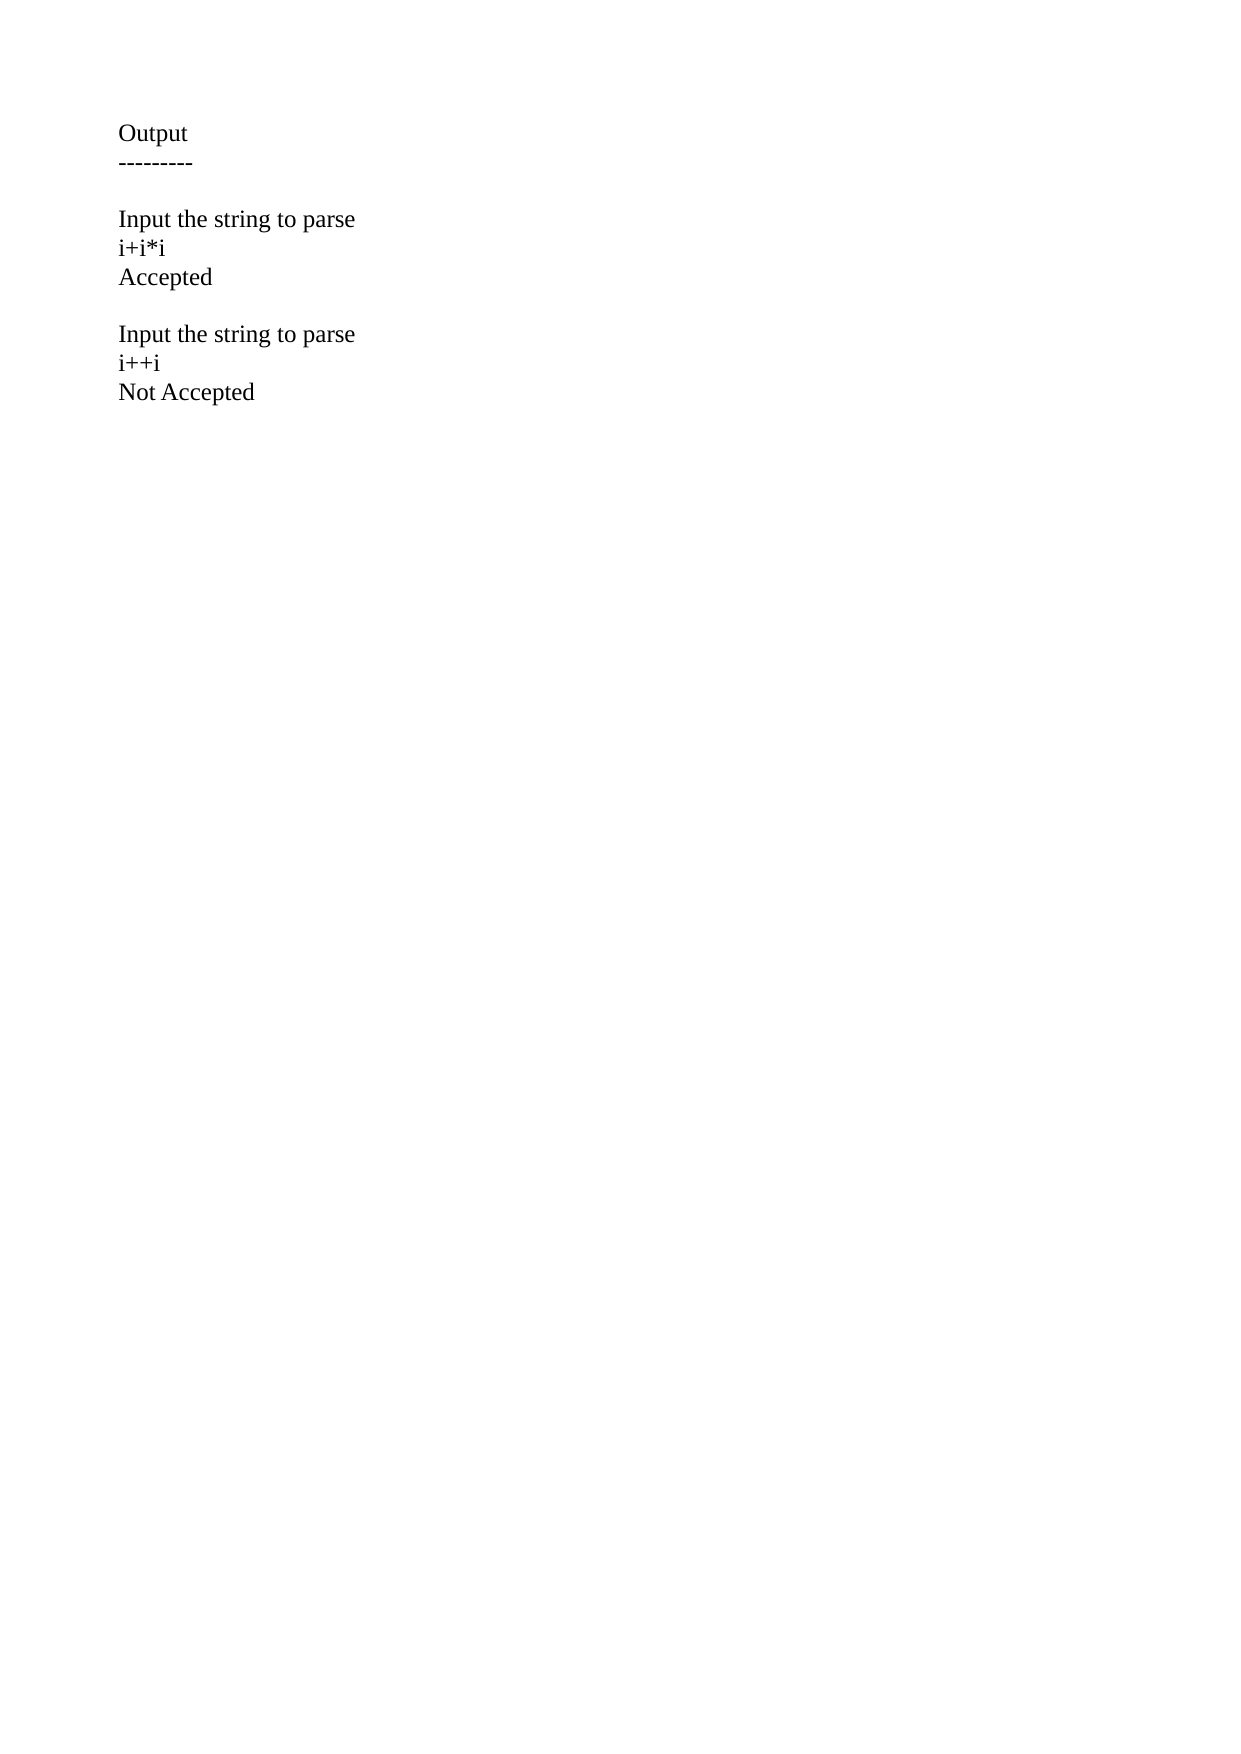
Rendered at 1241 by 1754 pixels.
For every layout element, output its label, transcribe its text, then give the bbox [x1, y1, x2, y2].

text Input the string to parse [118, 319, 1122, 348]
text i+i*i [118, 233, 1122, 262]
text Not Accepted [118, 377, 1122, 406]
text Input the string to parse [118, 204, 1122, 233]
text --------- [118, 147, 1122, 176]
text Output [118, 118, 1122, 147]
text i++i [118, 348, 1122, 377]
text Accepted [118, 262, 1122, 291]
